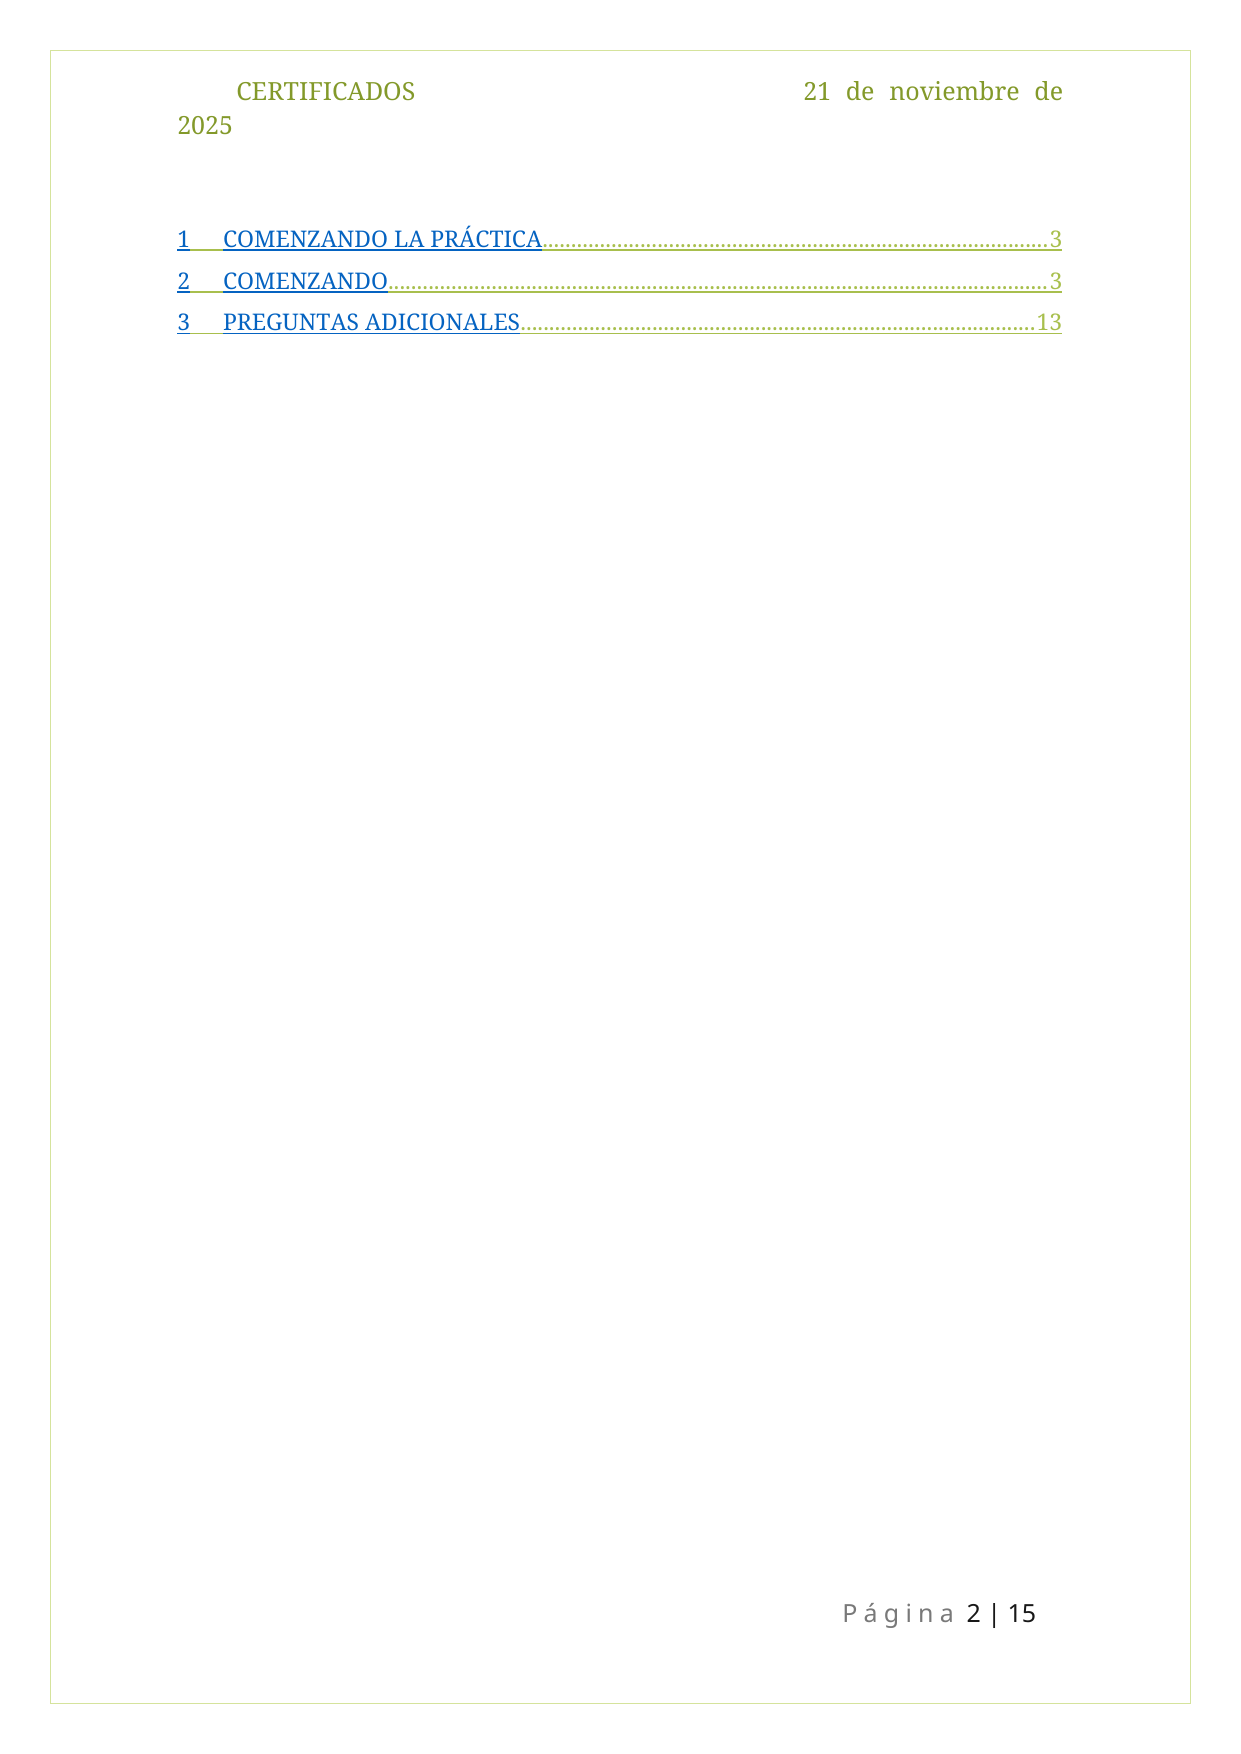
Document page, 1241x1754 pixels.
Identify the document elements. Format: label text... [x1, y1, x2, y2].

text 3 PREGUNTAS ADICIONALES 13 [177, 306, 1063, 338]
text 2 COMENZANDO 3 [177, 265, 1063, 296]
text 1 COMENZANDO LA PRÁCTICA 3 [177, 223, 1063, 254]
